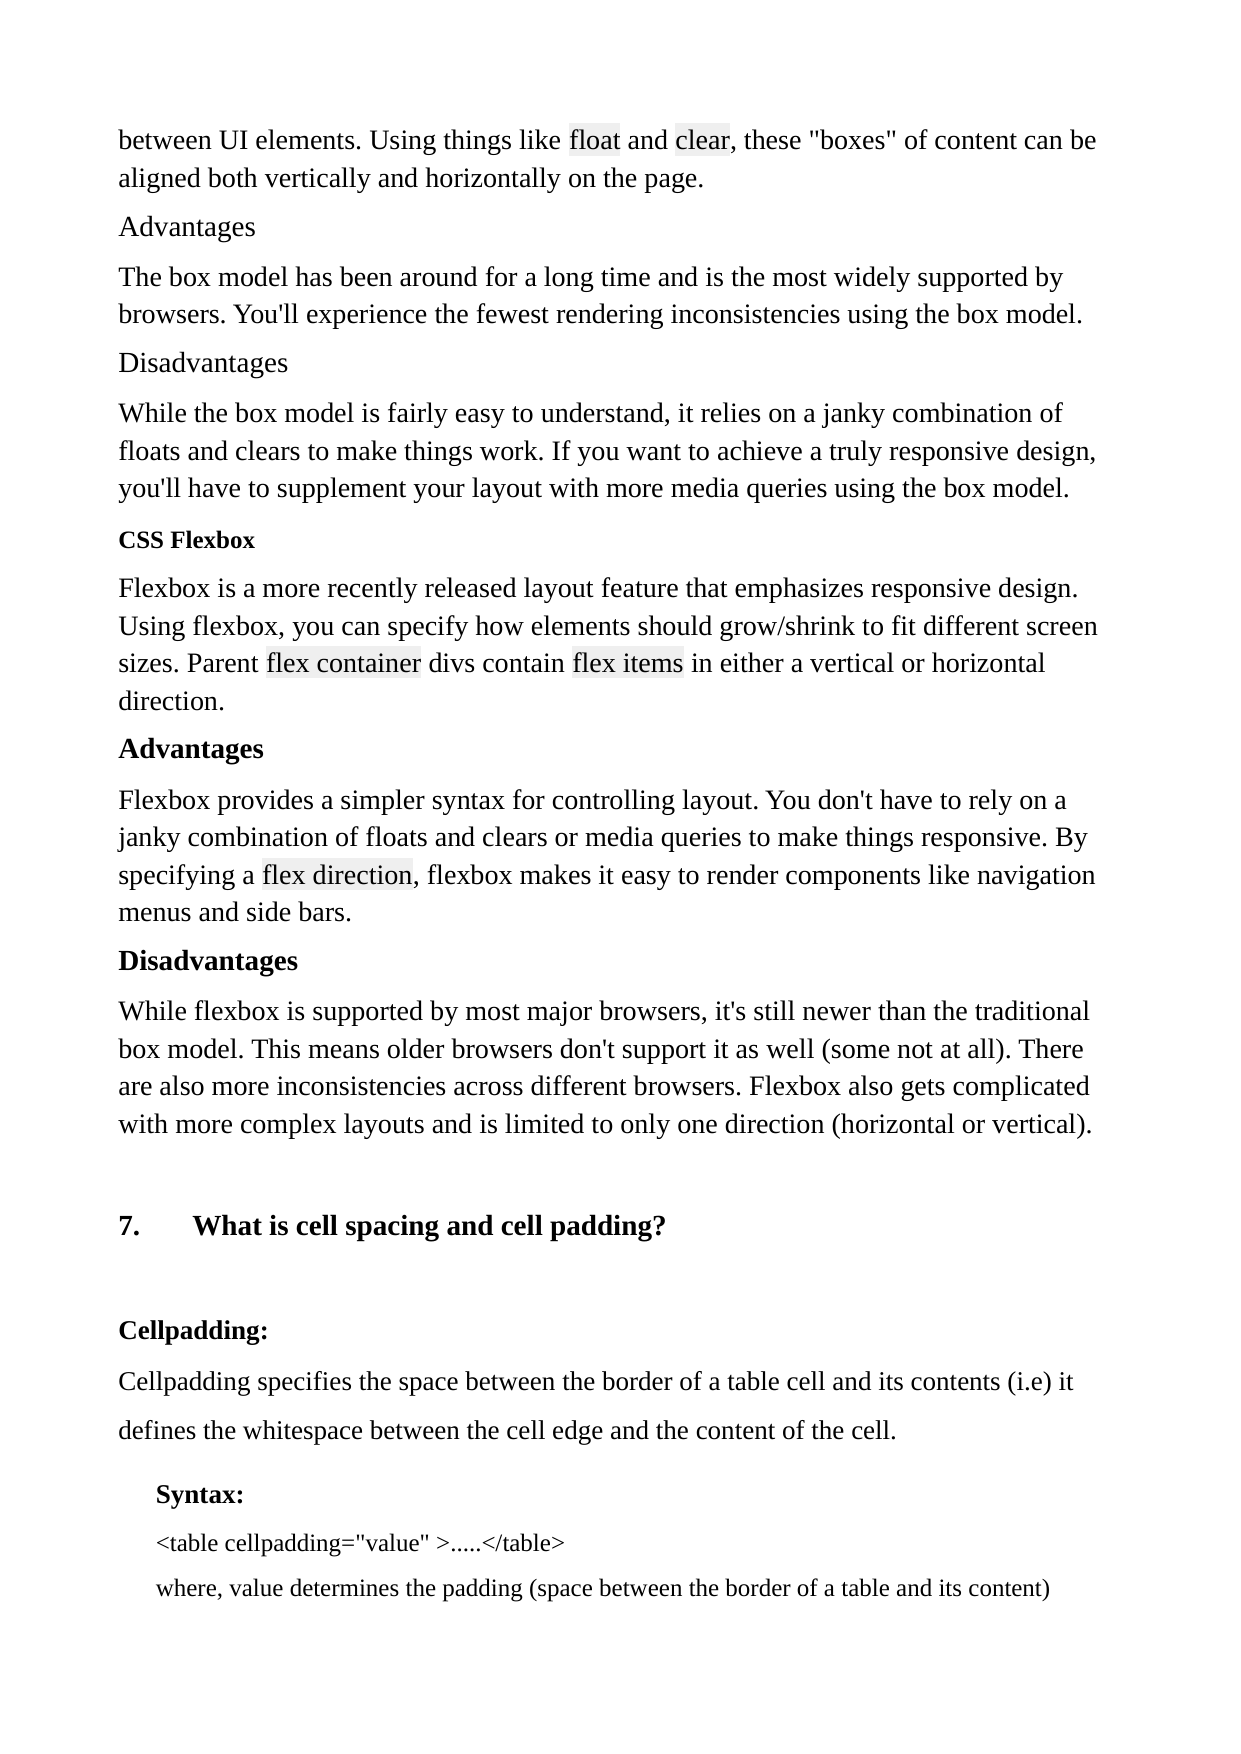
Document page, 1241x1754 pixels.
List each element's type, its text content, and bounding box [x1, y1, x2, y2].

text Flexbox is a more recently released layout feature that emphasizes responsive design. Using flexbox, you can specify how elements should grow/shrink to fit different screen sizes. Parent flex container divs contain flex items in either a vertical or horizontal direction. [118, 566, 1122, 716]
text <table cellpadding="value" >.....</table> [156, 1528, 1122, 1557]
text Cellpadding: [118, 1314, 1122, 1346]
subtitle Disadvantages [118, 943, 1122, 977]
text Flexbox provides a simpler syntax for controlling layout. You don't have to rely on a janky combination of floats and clears or media queries to make things responsive. By specifying a flex direction, flexbox makes it easy to render components like navigation menus and side bars. [118, 778, 1122, 928]
subtitle Disadvantages [118, 345, 1122, 379]
text 7. What is cell spacing and cell padding? [118, 1208, 1122, 1242]
text Cellpadding specifies the space between the border of a table cell and its contents (i.e) it defines the whitespace between the cell edge and the content of the cell. [118, 1365, 1122, 1445]
subtitle CSS Flexbox [118, 525, 1122, 553]
subtitle Advantages [118, 732, 1122, 765]
text While the box model is fairly easy to understand, it relies on a janky combination of floats and clears to make things work. If you want to achieve a truly responsive design, you'll have to supplement your layout with more media queries using the box model. [118, 391, 1122, 504]
text between UI elements. Using things like float and clear, these "boxes" of content can be aligned both vertically and horizontally on the page. [118, 118, 1122, 193]
text While flexbox is supported by most major browsers, it's still newer than the traditional box model. This means older browsers don't support it as well (some not at all). There are also more inconsistencies across different browsers. Flexbox also gets complicated with more complex layouts and is limited to only one direction (horizontal or vertical). [118, 989, 1122, 1139]
text where, value determines the padding (space between the border of a table and its content) [156, 1573, 1122, 1602]
text The box model has been around for a long time and is the most widely supported by browsers. You'll experience the fewest rendering inconsistencies using the box model. [118, 255, 1122, 330]
text Syntax: [156, 1479, 1122, 1510]
subtitle Advantages [118, 209, 1122, 242]
